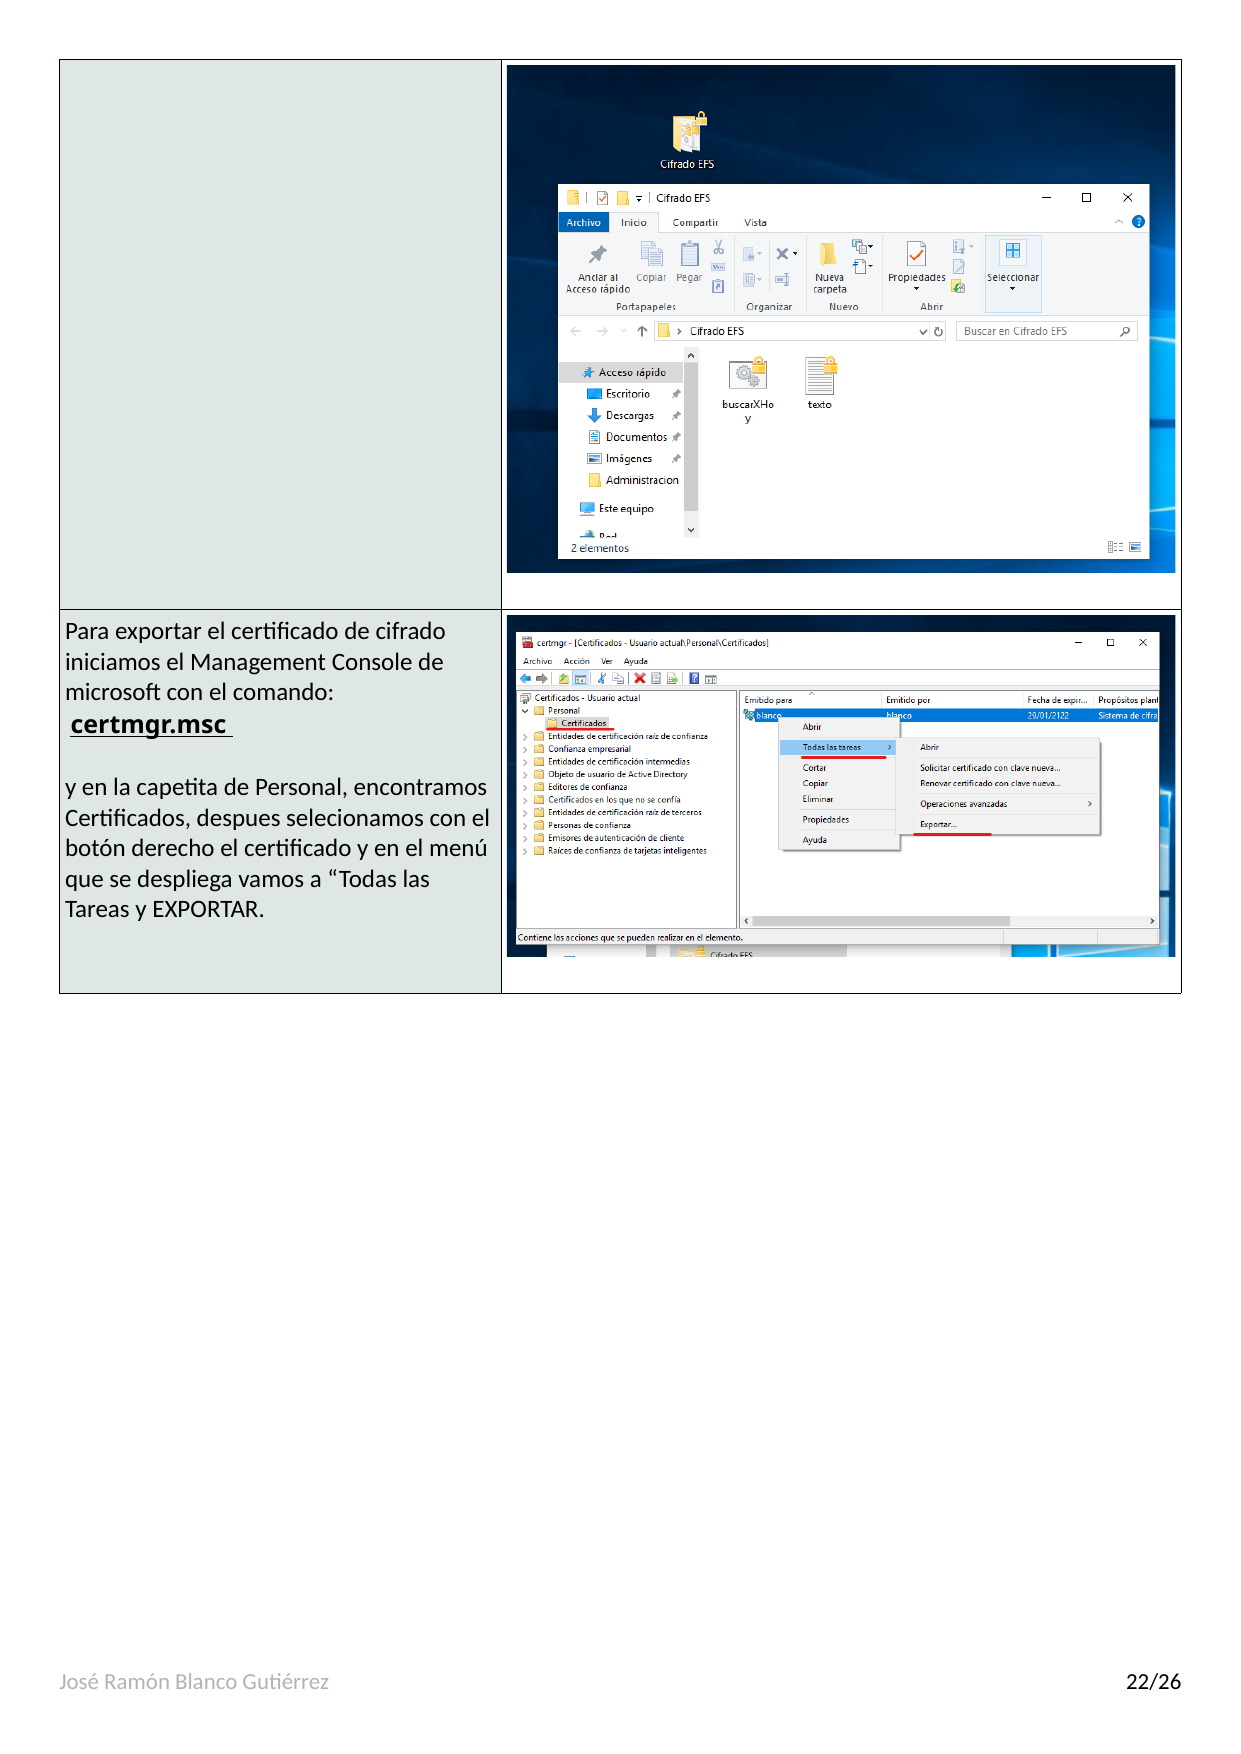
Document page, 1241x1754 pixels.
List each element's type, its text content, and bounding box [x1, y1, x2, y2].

picture [506, 65, 1176, 573]
table_cell Para exportar el certificado de cifrado iniciamos el Management Console de microsoft con el comando: certmgr.msc y en la capetita de Personal, encontramos Certificados, despues selecionamos con el botón derecho el certificado y en el menú que se despliega vamos a “Todas las Tareas y EXPORTAR. [60, 610, 501, 993]
table_cell [60, 60, 501, 609]
picture [506, 615, 1176, 957]
table_cell [502, 610, 1181, 993]
table_cell [502, 60, 1181, 609]
